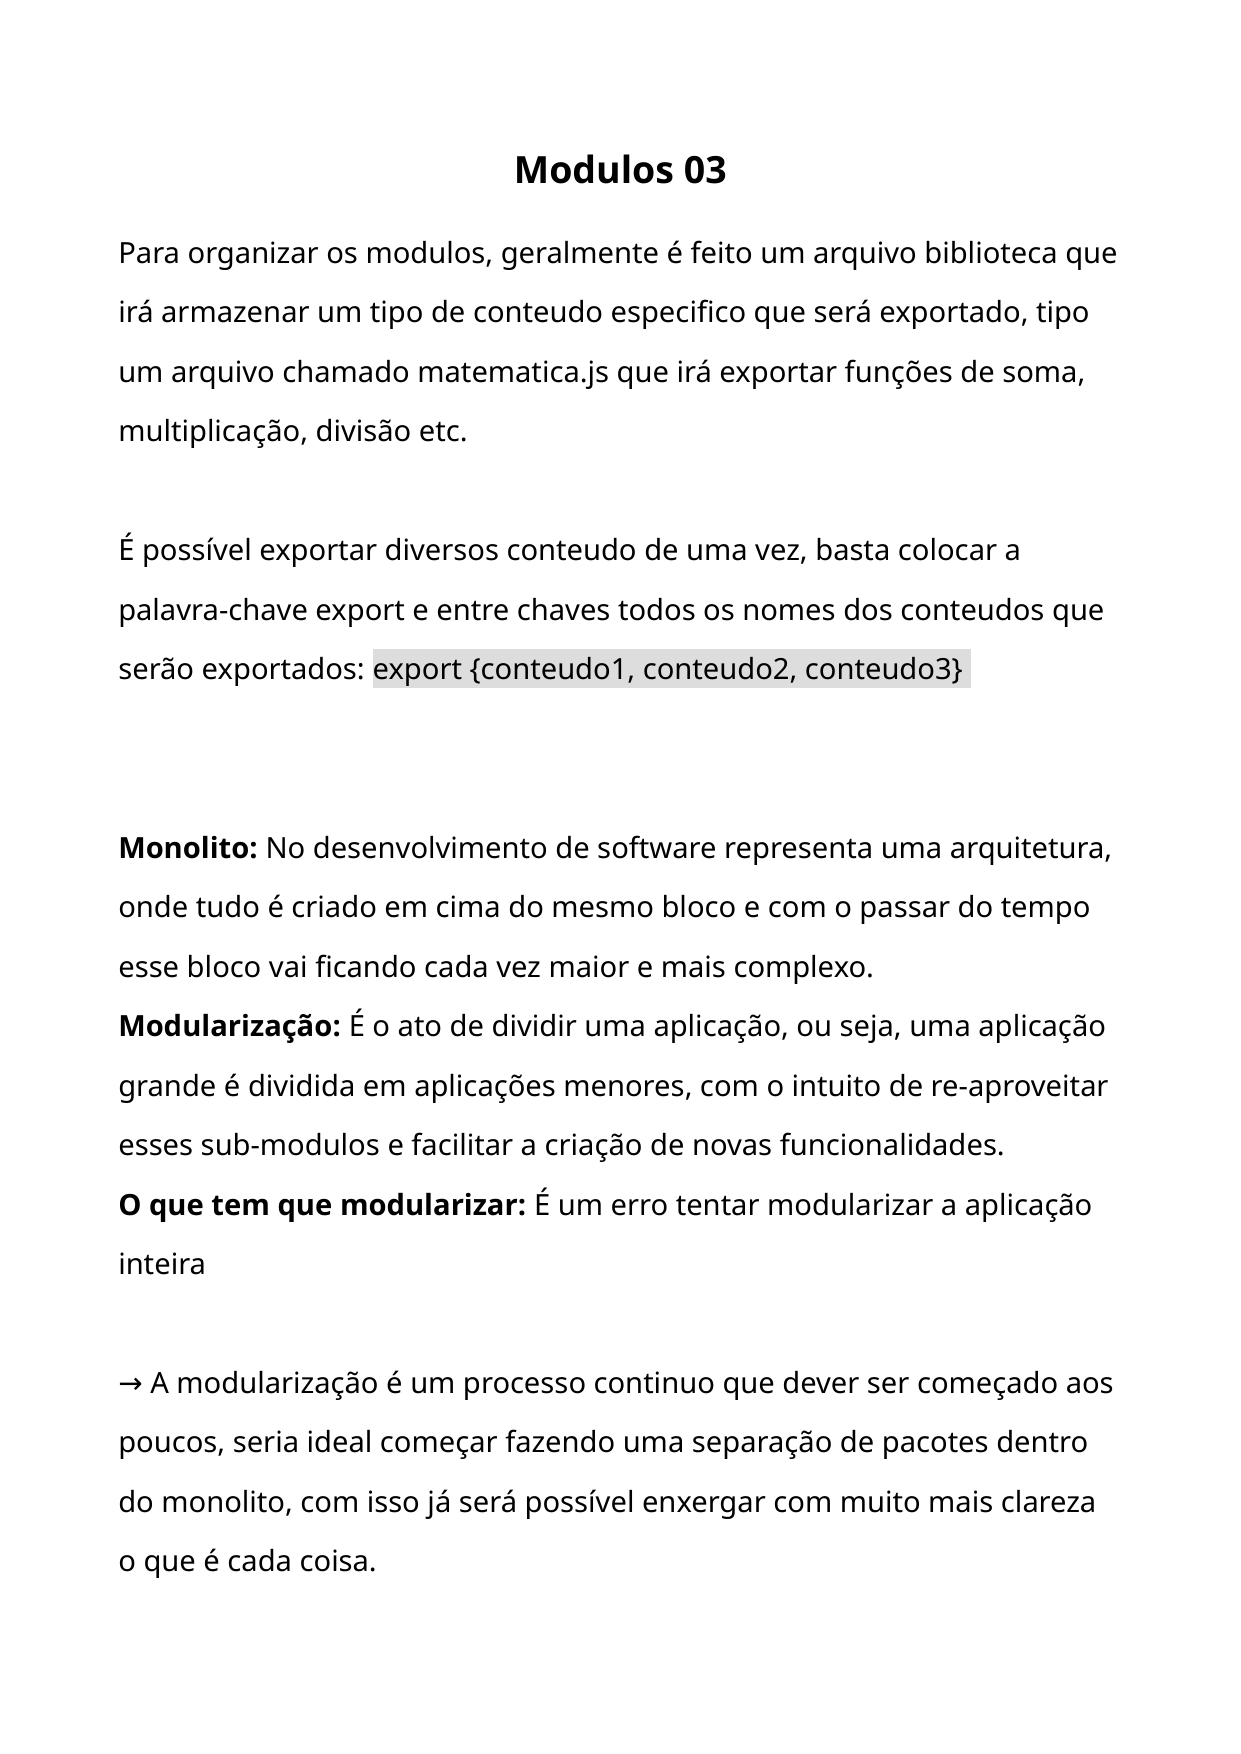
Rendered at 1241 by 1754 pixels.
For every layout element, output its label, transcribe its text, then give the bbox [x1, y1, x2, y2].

text Para organizar os modulos, geralmente é feito um arquivo biblioteca que irá armazenar um tipo de conteudo especifico que será exportado, tipo um arquivo chamado matematica.js que irá exportar funções de soma, multiplicação, divisão etc. [118, 232, 1122, 450]
text O que tem que modularizar: É um erro tentar modularizar a aplicação inteira [118, 1184, 1122, 1283]
text → A modularização é um processo continuo que dever ser começado aos poucos, seria ideal começar fazendo uma separação de pacotes dentro do monolito, com isso já será possível enxergar com muito mais clareza o que é cada coisa. [118, 1362, 1122, 1580]
subtitle Modulos 03 [118, 143, 1122, 194]
text É possível exportar diversos conteudo de uma vez, basta colocar a palavra-chave export e entre chaves todos os nomes dos conteudos que serão exportados: export {conteudo1, conteudo2, conteudo3} [118, 529, 1122, 688]
text Modularização: É o ato de dividir uma aplicação, ou seja, uma aplicação grande é dividida em aplicações menores, com o intuito de re-aproveitar esses sub-modulos e facilitar a criação de novas funcionalidades. [118, 1005, 1122, 1164]
text Monolito: No desenvolvimento de software representa uma arquitetura, onde tudo é criado em cima do mesmo bloco e com o passar do tempo esse bloco vai ficando cada vez maior e mais complexo. [118, 827, 1122, 986]
